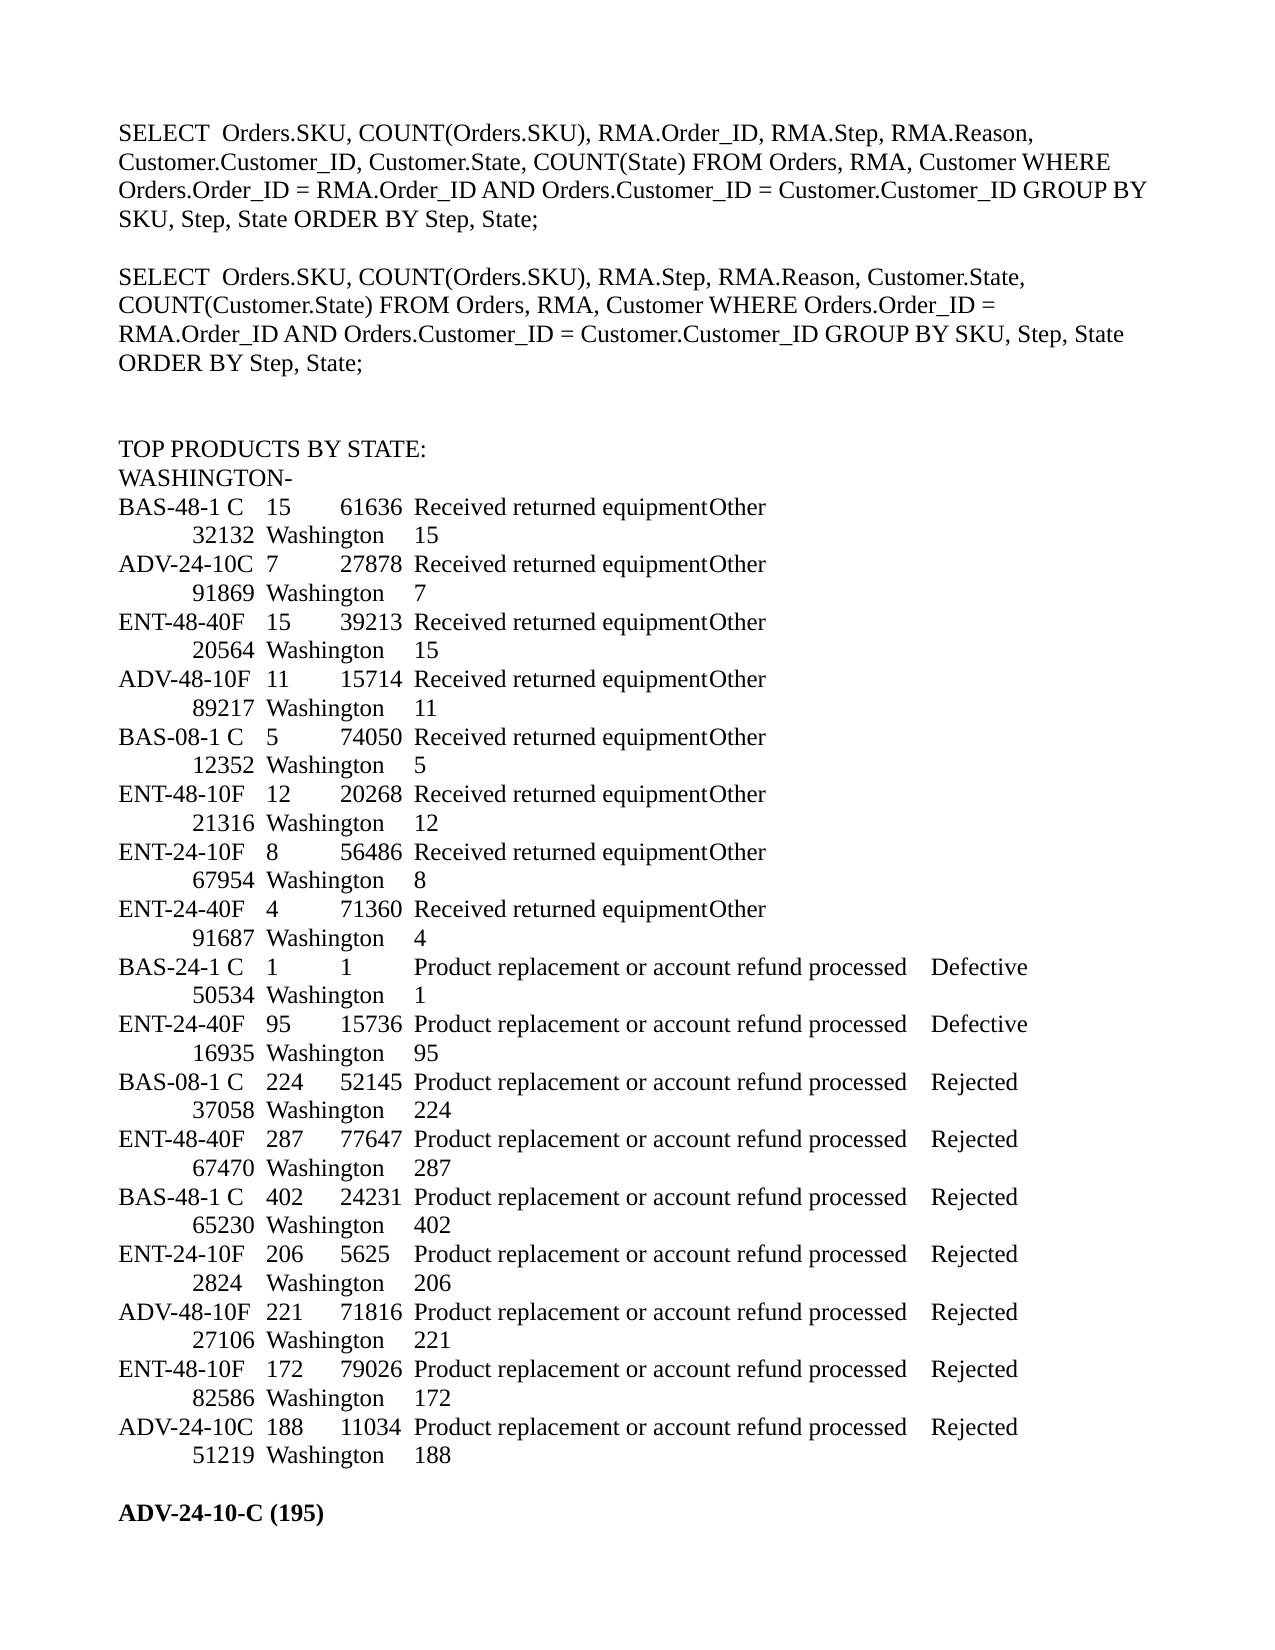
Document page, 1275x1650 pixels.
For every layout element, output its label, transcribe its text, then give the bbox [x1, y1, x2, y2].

text 89217 Washington 11 [118, 693, 1157, 722]
text 82586 Washington 172 [118, 1383, 1157, 1412]
text 21316 Washington 12 [118, 808, 1157, 837]
text 91687 Washington 4 [118, 923, 1157, 952]
text ENT-48-40F 287 77647 Product replacement or account refund processed Rejected [118, 1124, 1157, 1153]
text 20564 Washington 15 [118, 636, 1157, 664]
text 32132 Washington 15 [118, 521, 1157, 549]
text BAS-48-1 C 402 24231 Product replacement or account refund processed Rejected [118, 1182, 1157, 1211]
text 67470 Washington 287 [118, 1153, 1157, 1182]
text ENT-48-40F 15 39213 Received returned equipment Other [118, 607, 1157, 636]
text 65230 Washington 402 [118, 1211, 1157, 1239]
text 91869 Washington 7 [118, 578, 1157, 607]
text 12352 Washington 5 [118, 751, 1157, 779]
text BAS-48-1 C 15 61636 Received returned equipment Other [118, 492, 1157, 521]
text TOP PRODUCTS BY STATE: [118, 434, 1157, 463]
text ADV-24-10C 188 11034 Product replacement or account refund processed Rejected [118, 1412, 1157, 1441]
text ENT-48-10F 12 20268 Received returned equipment Other [118, 779, 1157, 808]
text 27106 Washington 221 [118, 1326, 1157, 1354]
text ADV-24-10-C (195) [118, 1498, 1157, 1527]
text 50534 Washington 1 [118, 981, 1157, 1009]
text BAS-08-1 C 5 74050 Received returned equipment Other [118, 722, 1157, 751]
text ENT-24-10F 8 56486 Received returned equipment Other [118, 837, 1157, 866]
text ADV-48-10F 11 15714 Received returned equipment Other [118, 664, 1157, 693]
text 16935 Washington 95 [118, 1038, 1157, 1067]
text 67954 Washington 8 [118, 866, 1157, 894]
text ENT-24-10F 206 5625 Product replacement or account refund processed Rejected [118, 1239, 1157, 1268]
text ENT-48-10F 172 79026 Product replacement or account refund processed Rejected [118, 1354, 1157, 1383]
text ADV-24-10C 7 27878 Received returned equipment Other [118, 549, 1157, 578]
text ENT-24-40F 95 15736 Product replacement or account refund processed Defective [118, 1009, 1157, 1038]
text 2824 Washington 206 [118, 1268, 1157, 1297]
text SELECT Orders.SKU, COUNT(Orders.SKU), RMA.Step, RMA.Reason, Customer.State, COUNT(Customer.State) FROM Orders, RMA, Customer WHERE Orders.Order_ID = RMA.Order_ID AND Orders.Customer_ID = Customer.Customer_ID GROUP BY SKU, Step, State ORDER BY Step, State; [118, 262, 1157, 377]
text 37058 Washington 224 [118, 1096, 1157, 1124]
text WASHINGTON- [118, 463, 1157, 492]
text SELECT Orders.SKU, COUNT(Orders.SKU), RMA.Order_ID, RMA.Step, RMA.Reason, Customer.Customer_ID, Customer.State, COUNT(State) FROM Orders, RMA, Customer WHERE Orders.Order_ID = RMA.Order_ID AND Orders.Customer_ID = Customer.Customer_ID GROUP BY SKU, Step, State ORDER BY Step, State; [118, 118, 1157, 233]
text BAS-24-1 C 1 1 Product replacement or account refund processed Defective [118, 952, 1157, 981]
text ADV-48-10F 221 71816 Product replacement or account refund processed Rejected [118, 1297, 1157, 1326]
text 51219 Washington 188 [118, 1441, 1157, 1469]
text ENT-24-40F 4 71360 Received returned equipment Other [118, 894, 1157, 923]
text BAS-08-1 C 224 52145 Product replacement or account refund processed Rejected [118, 1067, 1157, 1096]
